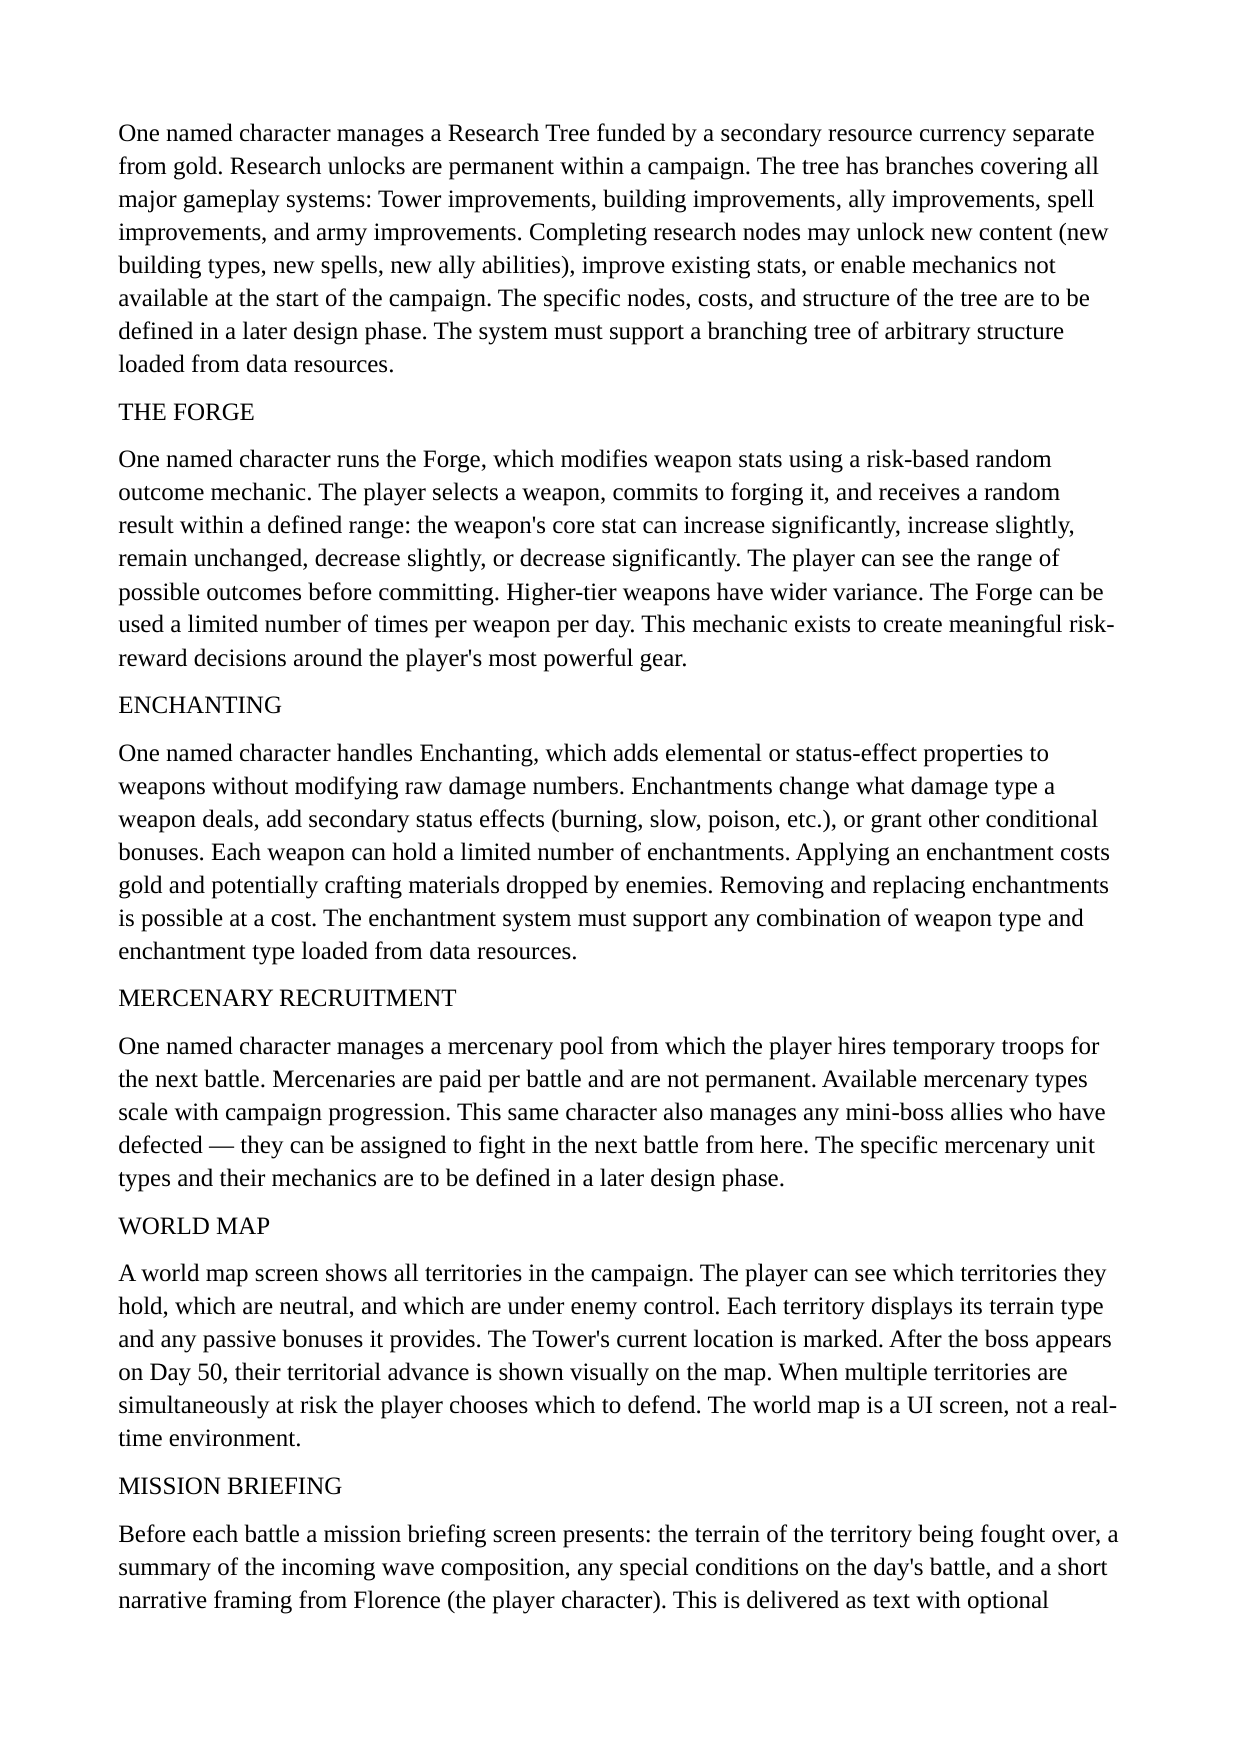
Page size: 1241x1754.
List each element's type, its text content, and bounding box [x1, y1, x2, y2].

text MISSION BRIEFING [118, 1471, 1122, 1500]
text THE FORGE [118, 397, 1122, 426]
text One named character manages a mercenary pool from which the player hires temporary troops for the next battle. Mercenaries are paid per battle and are not permanent. Available mercenary types scale with campaign progression. This same character also manages any mini-boss allies who have defected — they can be assigned to fight in the next battle from here. The specific mercenary unit types and their mechanics are to be defined in a later design phase. [118, 1031, 1122, 1192]
text A world map screen shows all territories in the campaign. The player can see which territories they hold, which are neutral, and which are under enemy control. Each territory displays its terrain type and any passive bonuses it provides. The Tower's current location is marked. After the boss appears on Day 50, their territorial advance is shown visually on the map. When multiple territories are simultaneously at risk the player chooses which to defend. The world map is a UI screen, not a real-time environment. [118, 1258, 1122, 1452]
text ENCHANTING [118, 690, 1122, 719]
text One named character manages a Research Tree funded by a secondary resource currency separate from gold. Research unlocks are permanent within a campaign. The tree has branches covering all major gameplay systems: Tower improvements, building improvements, ally improvements, spell improvements, and army improvements. Completing research nodes may unlock new content (new building types, new spells, new ally abilities), improve existing stats, or enable mechanics not available at the start of the campaign. The specific nodes, costs, and structure of the tree are to be defined in a later design phase. The system must support a branching tree of arbitrary structure loaded from data resources. [118, 118, 1122, 378]
text One named character handles Enchanting, which adds elemental or status-effect properties to weapons without modifying raw damage numbers. Enchantments change what damage type a weapon deals, add secondary status effects (burning, slow, poison, etc.), or grant other conditional bonuses. Each weapon can hold a limited number of enchantments. Applying an enchantment costs gold and potentially crafting materials dropped by enemies. Removing and replacing enchantments is possible at a cost. The enchantment system must support any combination of weapon type and enchantment type loaded from data resources. [118, 738, 1122, 965]
text MERCENARY RECRUITMENT [118, 983, 1122, 1012]
text One named character runs the Forge, which modifies weapon stats using a risk-based random outcome mechanic. The player selects a weapon, commits to forging it, and receives a random result within a defined range: the weapon's core stat can increase significantly, increase slightly, remain unchanged, decrease slightly, or decrease significantly. The player can see the range of possible outcomes before committing. Higher-tier weapons have wider variance. The Forge can be used a limited number of times per weapon per day. This mechanic exists to create meaningful risk-reward decisions around the player's most powerful gear. [118, 444, 1122, 671]
text WORLD MAP [118, 1211, 1122, 1239]
text Before each battle a mission briefing screen presents: the terrain of the territory being fought over, a summary of the incoming wave composition, any special conditions on the day's battle, and a short narrative framing from Florence (the player character). This is delivered as text with optional [118, 1519, 1122, 1613]
